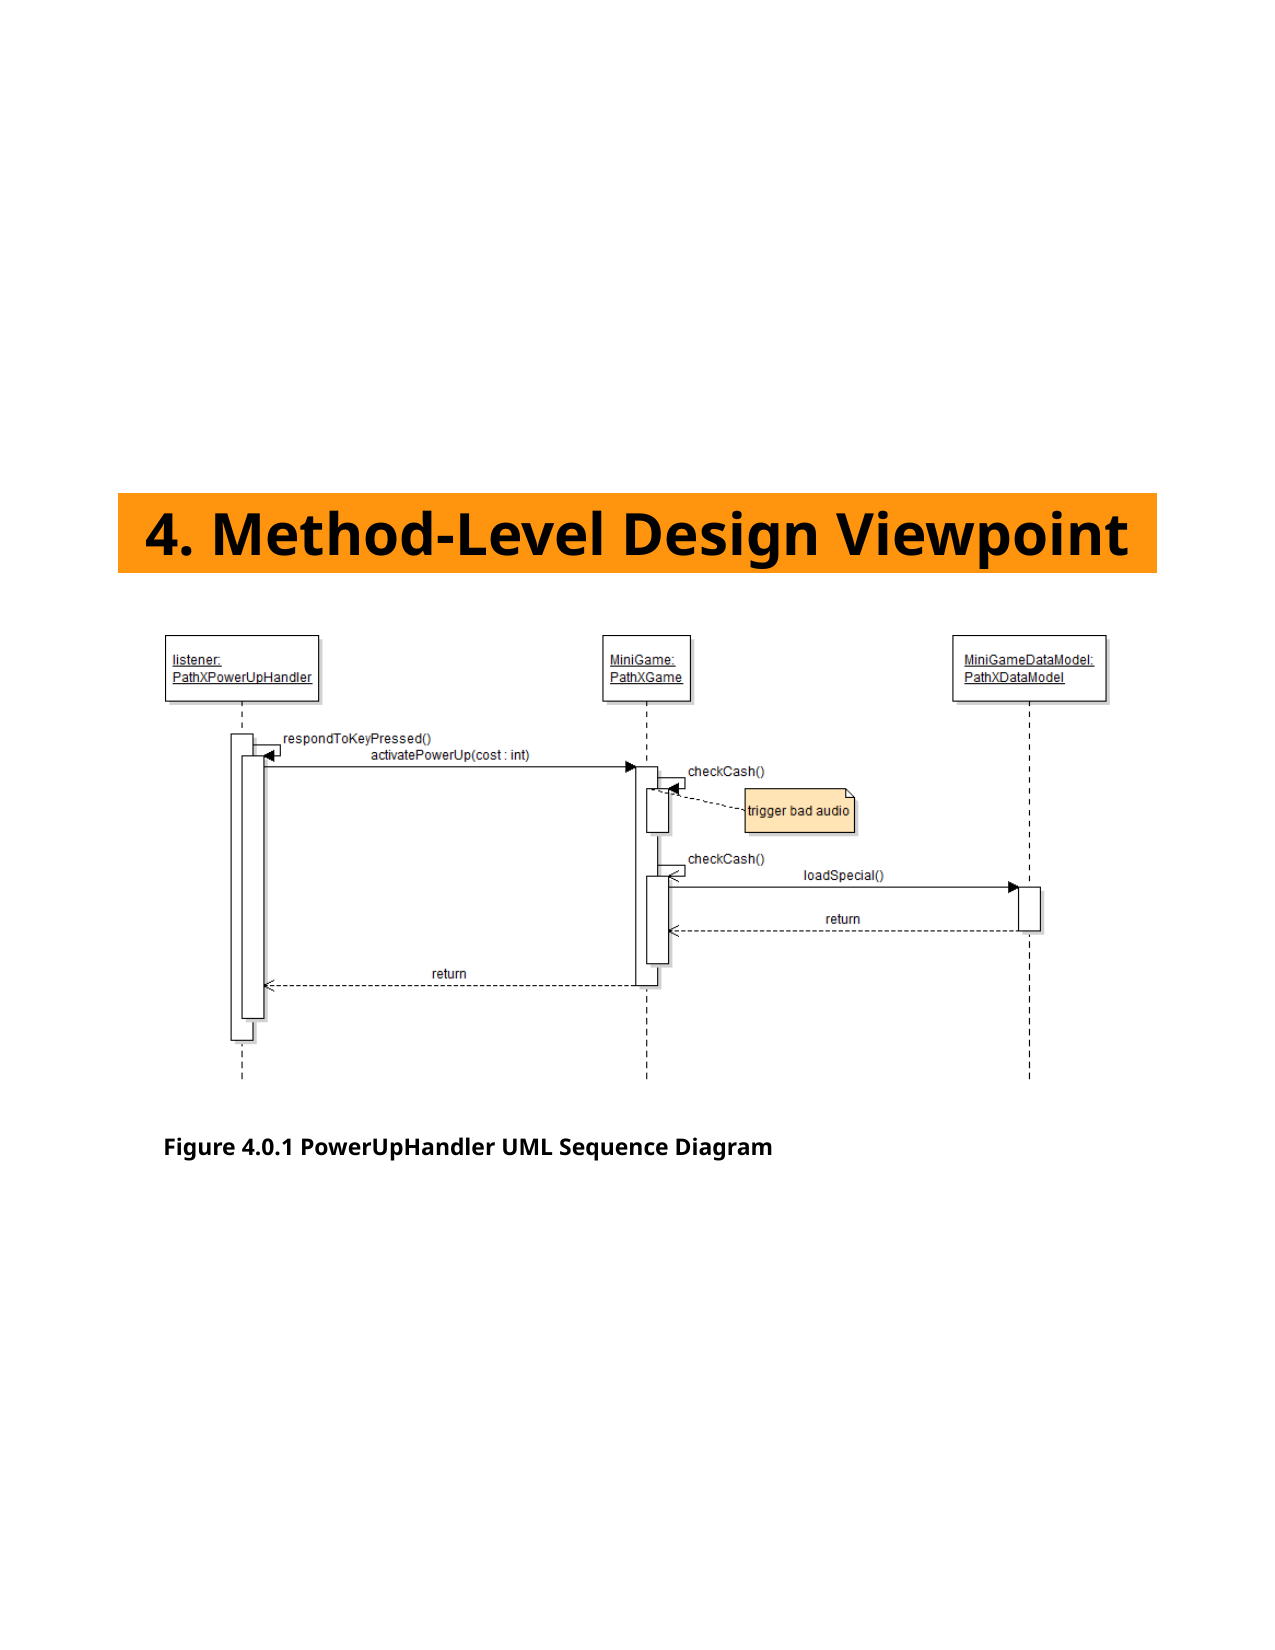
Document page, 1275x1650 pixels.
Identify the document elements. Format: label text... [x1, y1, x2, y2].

picture [165, 635, 1111, 1100]
text Figure 4.0.1 PowerUpHandler UML Sequence Diagram [163, 1131, 1108, 1162]
text 4. Method-Level Design Viewpoint [118, 493, 1157, 573]
